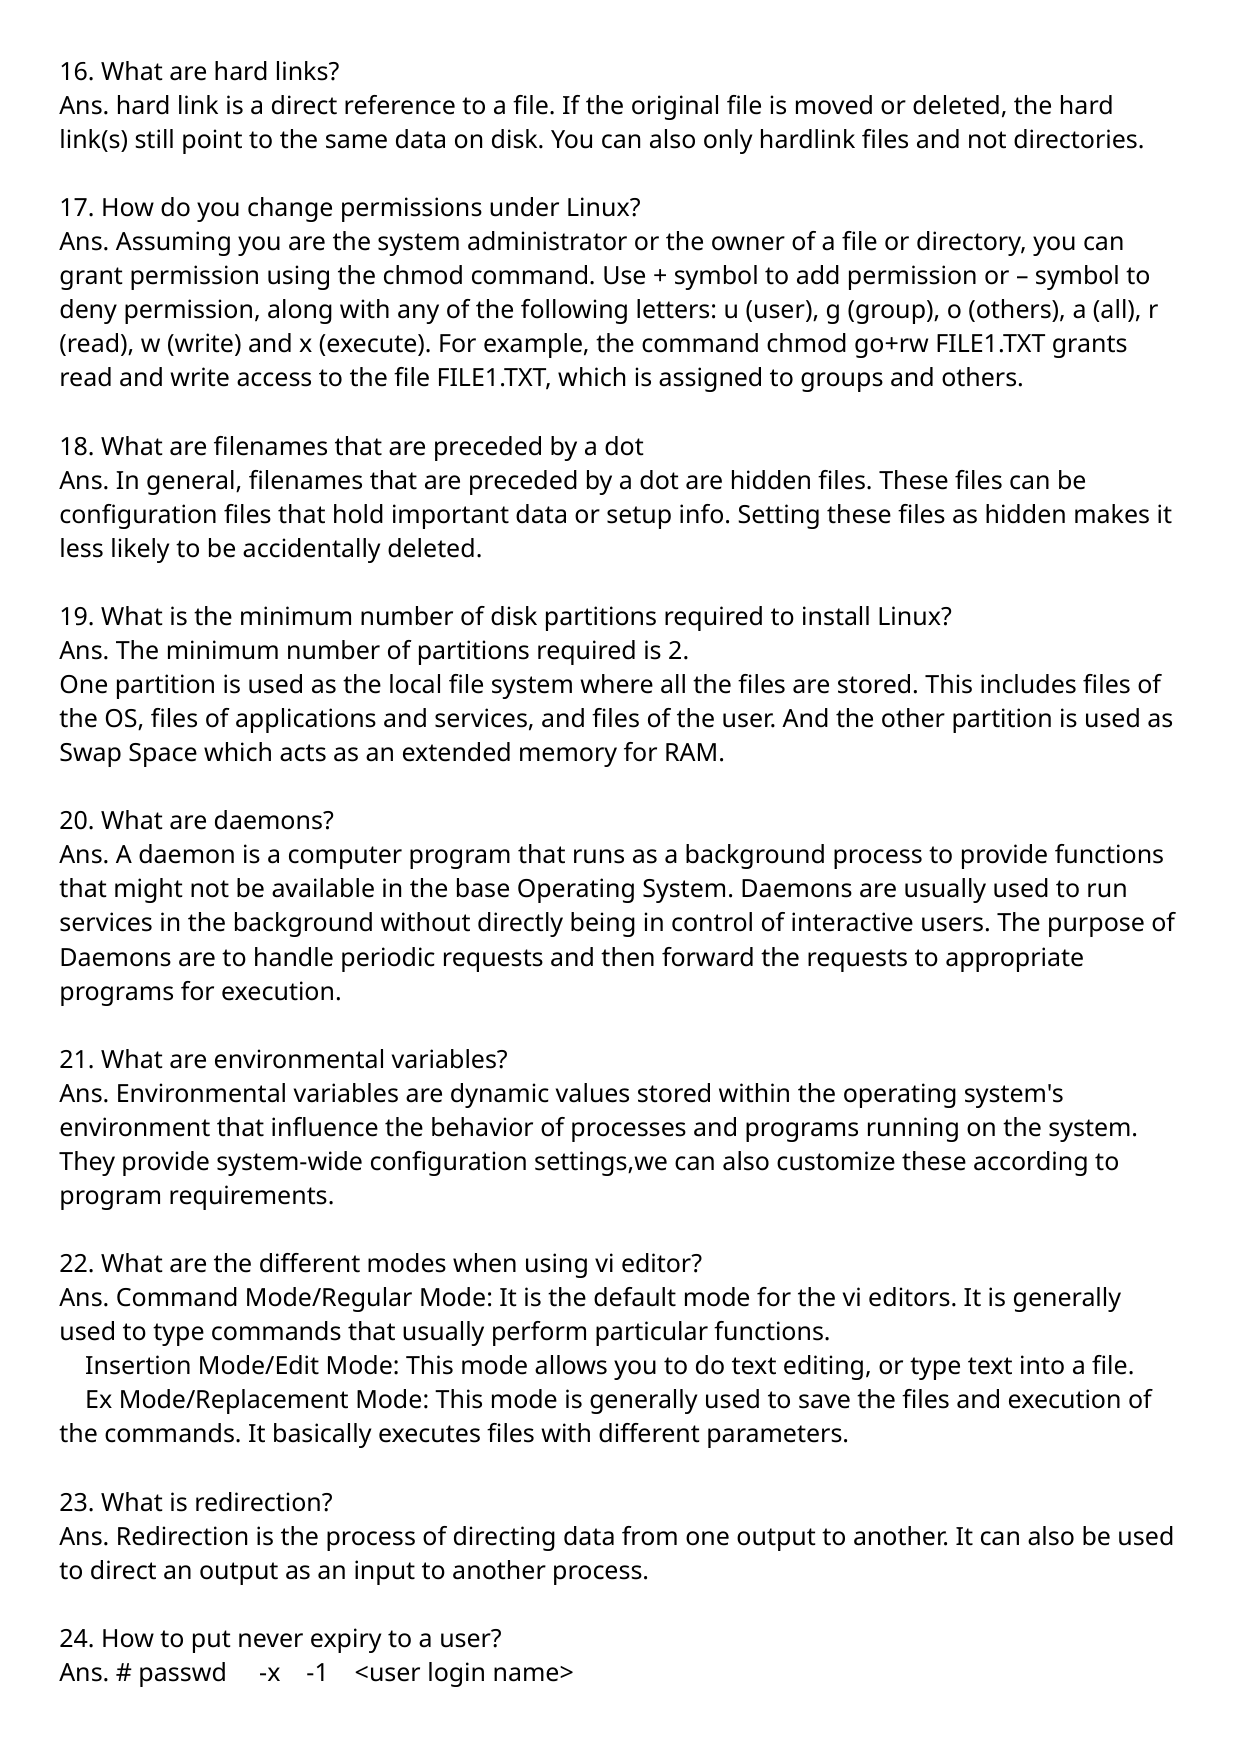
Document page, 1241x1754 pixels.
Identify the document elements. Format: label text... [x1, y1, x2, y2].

text Ans. A daemon is a computer program that runs as a background process to provide functions that might not be available in the base Operating System. Daemons are usually used to run services in the background without directly being in control of interactive users. The purpose of Daemons are to handle periodic requests and then forward the requests to appropriate programs for execution. [59, 837, 1184, 1007]
text Ans. hard link is a direct reference to a file. If the original file is moved or deleted, the hard link(s) still point to the same data on disk. You can also only hardlink files and not directories. [59, 88, 1184, 156]
text Ans. Redirection is the process of directing data from one output to another. It can also be used to direct an output as an input to another process. [59, 1518, 1184, 1586]
text 24. How to put never expiry to a user? [59, 1620, 1184, 1654]
text 20. What are daemons? [59, 803, 1184, 837]
text 16. What are hard links? [59, 53, 1184, 88]
text Insertion Mode/Edit Mode: This mode allows you to do text editing, or type text into a file. [59, 1348, 1184, 1382]
text Ans. In general, filenames that are preceded by a dot are hidden files. These files can be configuration files that hold important data or setup info. Setting these files as hidden makes it less likely to be accidentally deleted. [59, 462, 1184, 564]
text 21. What are environmental variables? [59, 1041, 1184, 1075]
text 18. What are filenames that are preceded by a dot [59, 428, 1184, 462]
text 22. What are the different modes when using vi editor? [59, 1246, 1184, 1280]
text Ans. The minimum number of partitions required is 2. [59, 633, 1184, 667]
text 23. What is redirection? [59, 1484, 1184, 1518]
text Ans. Assuming you are the system administrator or the owner of a file or directory, you can grant permission using the chmod command. Use + symbol to add permission or – symbol to deny permission, along with any of the following letters: u (user), g (group), o (others), a (all), r (read), w (write) and x (execute). For example, the command chmod go+rw FILE1.TXT grants read and write access to the file FILE1.TXT, which is assigned to groups and others. [59, 224, 1184, 394]
text One partition is used as the local file system where all the files are stored. This includes files of the OS, files of applications and services, and files of the user. And the other partition is used as Swap Space which acts as an extended memory for RAM. [59, 667, 1184, 769]
text Ex Mode/Replacement Mode: This mode is generally used to save the files and execution of the commands. It basically executes files with different parameters. [59, 1382, 1184, 1450]
text 19. What is the minimum number of disk partitions required to install Linux? [59, 598, 1184, 633]
text Ans. Command Mode/Regular Mode: It is the default mode for the vi editors. It is generally used to type commands that usually perform particular functions. [59, 1280, 1184, 1348]
text Ans. # passwd -x -1 <user login name> [59, 1654, 1184, 1688]
text 17. How do you change permissions under Linux? [59, 190, 1184, 224]
text Ans. Environmental variables are dynamic values stored within the operating system's environment that influence the behavior of processes and programs running on the system. They provide system-wide configuration settings,we can also customize these according to program requirements. [59, 1075, 1184, 1212]
